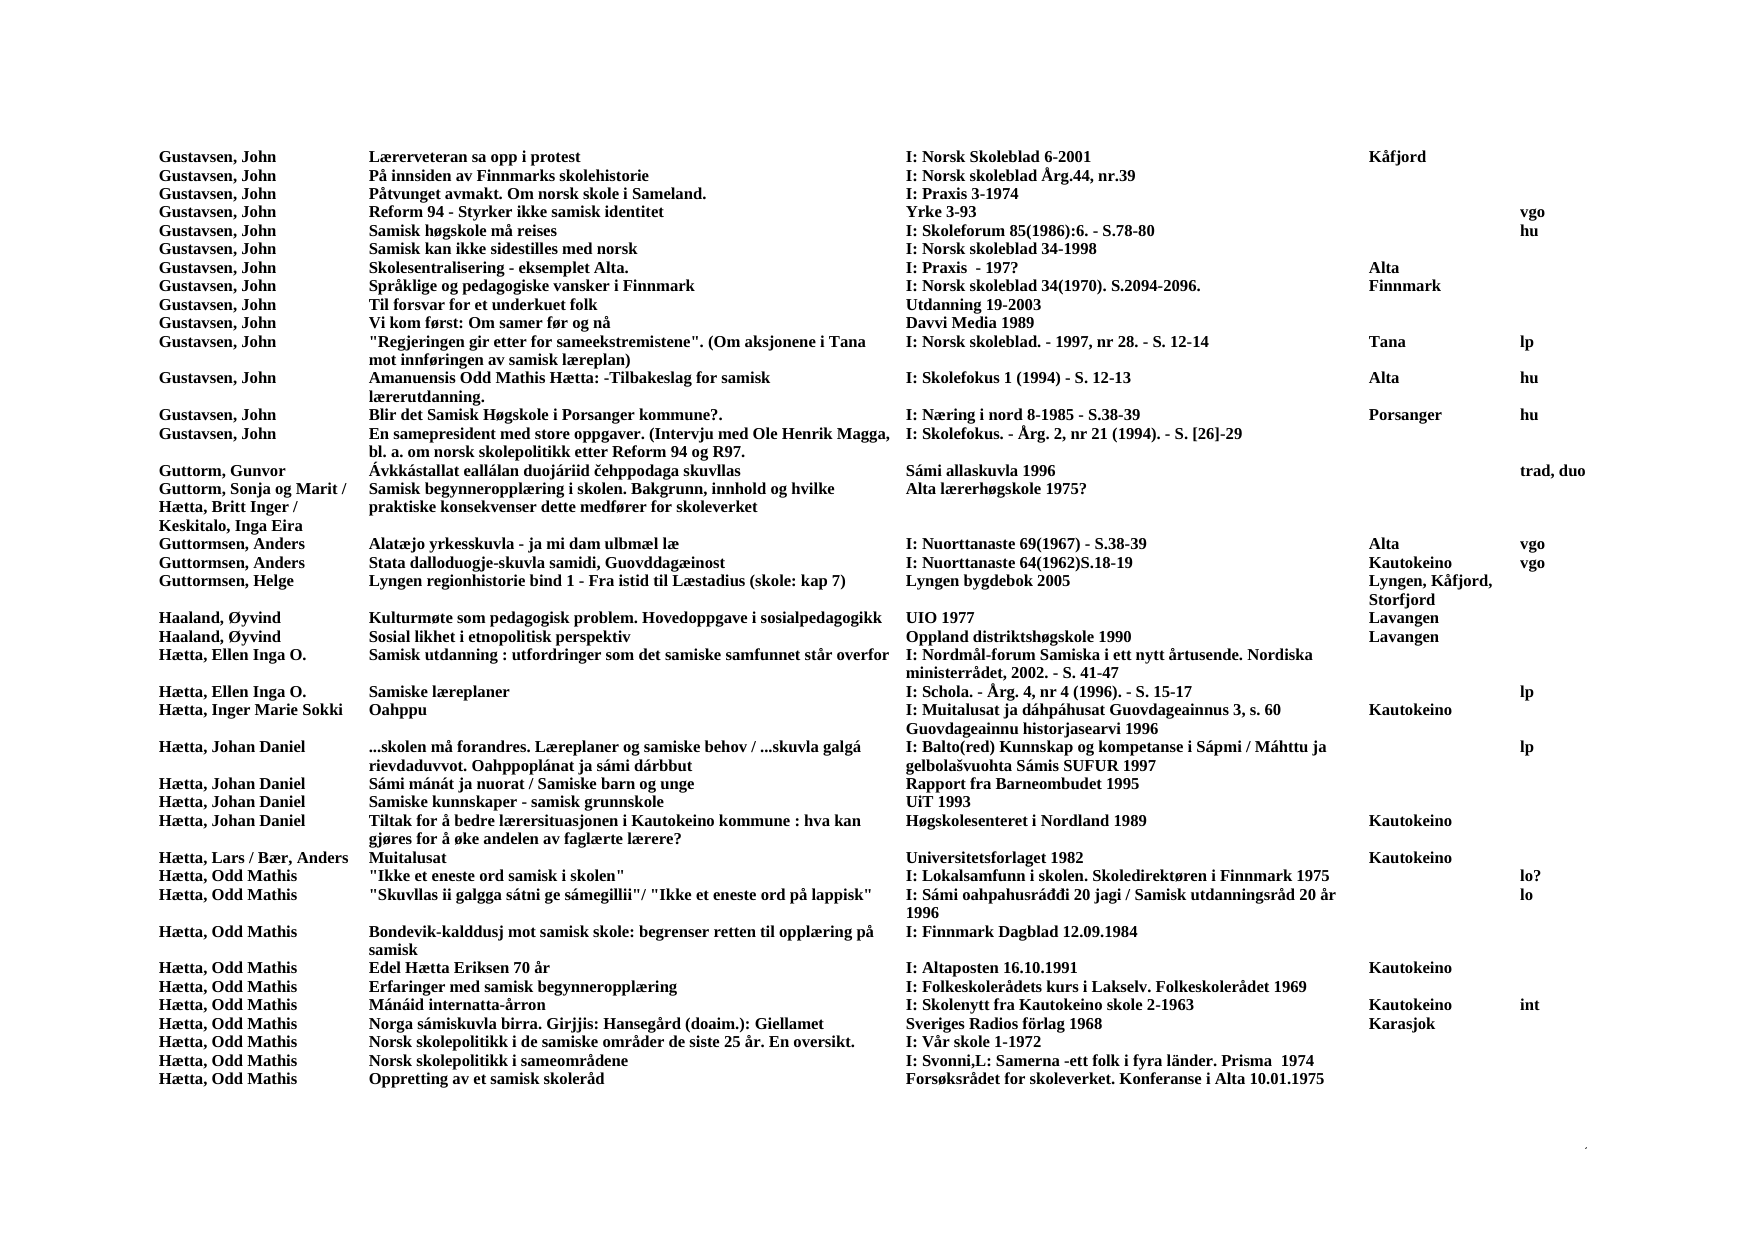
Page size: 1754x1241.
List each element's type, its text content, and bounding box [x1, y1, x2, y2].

table_cell [1361, 738, 1512, 774]
table_cell [1361, 424, 1512, 461]
table_cell Alta [1361, 369, 1512, 406]
table_cell Lærerveteran sa opp i protest [361, 148, 898, 166]
table_cell [1513, 978, 1606, 996]
table_cell I: Skolefokus. - Årg. 2, nr 21 (1994). - S. [26]-29 [898, 424, 1361, 461]
table_cell lo? [1513, 867, 1606, 885]
table_cell lp [1513, 683, 1606, 701]
table_cell hu [1513, 406, 1606, 424]
table_cell Yrke 3-93 [898, 203, 1361, 221]
table_cell Sveriges Radios förlag 1968 [898, 1014, 1361, 1033]
table_cell [1361, 683, 1512, 701]
table_cell Kautokeino [1361, 811, 1512, 848]
table_cell "Skuvllas ii galgga sátni ge sámegillii"/ "Ikke et eneste ord på lappisk" [361, 885, 898, 922]
table_cell Samisk kan ikke sidestilles med norsk [361, 240, 898, 258]
table_cell Hætta, Odd Mathis [151, 1051, 361, 1069]
table_cell I: Nuorttanaste 64(1962)S.18-19 [898, 553, 1361, 572]
table_cell I: Praxis - 197? [898, 258, 1361, 277]
table_cell Hætta, Odd Mathis [151, 867, 361, 885]
table_cell [1513, 572, 1606, 609]
table_cell Gustavsen, John [151, 203, 361, 221]
table_cell I: Vår skole 1-1972 [898, 1033, 1361, 1051]
table_cell "Regjeringen gir etter for sameekstremistene". (Om aksjonene i Tana mot innføringen av samisk læreplan) [361, 332, 898, 369]
table_cell Hætta, Odd Mathis [151, 885, 361, 922]
table_cell Hætta, Johan Daniel [151, 775, 361, 793]
table_cell Kautokeino [1361, 553, 1512, 572]
table_cell Hætta, Odd Mathis [151, 1014, 361, 1033]
table_cell [1361, 240, 1512, 258]
table_cell Samiske kunnskaper - samisk grunnskole [361, 793, 898, 811]
table_cell Universitetsforlaget 1982 [898, 848, 1361, 867]
table_cell Kautokeino [1361, 959, 1512, 977]
table_cell I: Skoleforum 85(1986):6. - S.78-80 [898, 221, 1361, 240]
table_cell I: Nordmål-forum Samiska i ett nytt årtusende. Nordiska ministerrådet, 2002. - S. 41-47 [898, 646, 1361, 682]
table_cell I: Norsk skoleblad 34(1970). S.2094-2096. [898, 277, 1361, 295]
table_cell Gustavsen, John [151, 424, 361, 461]
table_cell I: Schola. - Årg. 4, nr 4 (1996). - S. 15-17 [898, 683, 1361, 701]
table_cell Hætta, Odd Mathis [151, 922, 361, 959]
table_cell I: Skolefokus 1 (1994) - S. 12-13 [898, 369, 1361, 406]
table_cell Davvi Media 1989 [898, 314, 1361, 332]
table_cell Guttormsen, Anders [151, 553, 361, 572]
table_cell Oppretting av et samisk skoleråd [361, 1070, 898, 1088]
table_cell [1513, 240, 1606, 258]
table_cell [1513, 627, 1606, 646]
table_cell Kautokeino [1361, 996, 1512, 1014]
table_cell Samiske læreplaner [361, 683, 898, 701]
table_cell [1513, 185, 1606, 203]
table_cell [1361, 1033, 1512, 1051]
table_cell Samisk høgskole må reises [361, 221, 898, 240]
table_cell [1513, 609, 1606, 627]
table_cell ...skolen må forandres. Læreplaner og samiske behov / ...skuvla galgá rievdaduvvot. Oahppoplánat ja sámi dárbbut [361, 738, 898, 774]
table_cell I: Norsk Skoleblad 6-2001 [898, 148, 1361, 166]
table_cell Oppland distriktshøgskole 1990 [898, 627, 1361, 646]
table_cell [1513, 959, 1606, 977]
table_cell Porsanger [1361, 406, 1512, 424]
table_cell Haaland, Øyvind [151, 627, 361, 646]
table_cell Språklige og pedagogiske vansker i Finnmark [361, 277, 898, 295]
table_cell Hætta, Johan Daniel [151, 738, 361, 774]
table_cell [1513, 480, 1606, 535]
table_cell [1361, 166, 1512, 184]
table_cell [1513, 701, 1606, 738]
table_cell Alta [1361, 258, 1512, 277]
table_cell I: Nuorttanaste 69(1967) - S.38-39 [898, 535, 1361, 553]
table_cell Lyngen bygdebok 2005 [898, 572, 1361, 609]
table_cell [1361, 1051, 1512, 1069]
table_cell Samisk begynneropplæring i skolen. Bakgrunn, innhold og hvilke praktiske konsekvenser dette medfører for skoleverket [361, 480, 898, 535]
table_cell Reform 94 - Styrker ikke samisk identitet [361, 203, 898, 221]
table_cell Hætta, Ellen Inga O. [151, 683, 361, 701]
table_cell Bondevik-kalddusj mot samisk skole: begrenser retten til opplæring på samisk [361, 922, 898, 959]
table_cell UiT 1993 [898, 793, 1361, 811]
table_cell Hætta, Odd Mathis [151, 996, 361, 1014]
table_cell Gustavsen, John [151, 406, 361, 424]
table_cell Norsk skolepolitikk i sameområdene [361, 1051, 898, 1069]
table_cell I: Folkeskolerådets kurs i Lakselv. Folkeskolerådet 1969 [898, 978, 1361, 996]
table_cell [1361, 885, 1512, 922]
table_cell I: Sámi oahpahusráđđi 20 jagi / Samisk utdanningsråd 20 år 1996 [898, 885, 1361, 922]
table_cell Påtvunget avmakt. Om norsk skole i Sameland. [361, 185, 898, 203]
table_cell Hætta, Ellen Inga O. [151, 646, 361, 682]
table_cell Edel Hætta Eriksen 70 år [361, 959, 898, 977]
table_cell I: Praxis 3-1974 [898, 185, 1361, 203]
table_cell Norsk skolepolitikk i de samiske områder de siste 25 år. En oversikt. [361, 1033, 898, 1051]
table_cell Hætta, Inger Marie Sokki [151, 701, 361, 738]
table_cell Kautokeino [1361, 848, 1512, 867]
table_cell Gustavsen, John [151, 221, 361, 240]
table_cell [1513, 1070, 1606, 1088]
table_cell [1513, 295, 1606, 314]
table_cell I: Finnmark Dagblad 12.09.1984 [898, 922, 1361, 959]
table_cell Blir det Samisk Høgskole i Porsanger kommune?. [361, 406, 898, 424]
table_cell [1361, 646, 1512, 682]
table_cell [1513, 922, 1606, 959]
table_cell Til forsvar for et underkuet folk [361, 295, 898, 314]
table_cell [1361, 978, 1512, 996]
table_cell [1361, 775, 1512, 793]
table_cell Hætta, Johan Daniel [151, 811, 361, 848]
table_cell Haaland, Øyvind [151, 609, 361, 627]
table_cell Kåfjord [1361, 148, 1512, 166]
table_cell Gustavsen, John [151, 185, 361, 203]
table_cell Rapport fra Barneombudet 1995 [898, 775, 1361, 793]
table_cell Gustavsen, John [151, 240, 361, 258]
table_cell [1361, 185, 1512, 203]
table_cell lp [1513, 738, 1606, 774]
table_cell [1513, 1033, 1606, 1051]
table_cell lp [1513, 332, 1606, 369]
table_cell Finnmark [1361, 277, 1512, 295]
table_cell Tana [1361, 332, 1512, 369]
table_cell vgo [1513, 203, 1606, 221]
table_cell [1513, 775, 1606, 793]
table_cell Lavangen [1361, 609, 1512, 627]
table_cell Hætta, Johan Daniel [151, 793, 361, 811]
table_cell Samisk utdanning : utfordringer som det samiske samfunnet står overfor [361, 646, 898, 682]
table_cell I: Næring i nord 8-1985 - S.38-39 [898, 406, 1361, 424]
table_cell Hætta, Lars / Bær, Anders [151, 848, 361, 867]
table_cell I: Norsk skoleblad 34-1998 [898, 240, 1361, 258]
table_cell Gustavsen, John [151, 332, 361, 369]
table_cell Norga sámiskuvla birra. Girjjis: Hansegård (doaim.): Giellamet [361, 1014, 898, 1033]
table_cell Oahppu [361, 701, 898, 738]
table_cell I: Lokalsamfunn i skolen. Skoledirektøren i Finnmark 1975 [898, 867, 1361, 885]
table_cell [1513, 646, 1606, 682]
table_cell Utdanning 19-2003 [898, 295, 1361, 314]
table_cell [1513, 148, 1606, 166]
table_cell [1513, 1051, 1606, 1069]
table_cell Hætta, Odd Mathis [151, 1070, 361, 1088]
table_cell Gustavsen, John [151, 166, 361, 184]
table_cell hu [1513, 369, 1606, 406]
table_cell int [1513, 996, 1606, 1014]
table_cell [1513, 166, 1606, 184]
table_cell Tiltak for å bedre lærersituasjonen i Kautokeino kommune : hva kan gjøres for å øke andelen av faglærte lærere? [361, 811, 898, 848]
table_cell Karasjok [1361, 1014, 1512, 1033]
table_cell Stata dalloduogje-skuvla samidi, Guovddagæinost [361, 553, 898, 572]
table_cell "Ikke et eneste ord samisk i skolen" [361, 867, 898, 885]
table_cell Hætta, Odd Mathis [151, 978, 361, 996]
table_cell I: Norsk skoleblad. - 1997, nr 28. - S. 12-14 [898, 332, 1361, 369]
table_cell [1361, 922, 1512, 959]
table_cell I: Altaposten 16.10.1991 [898, 959, 1361, 977]
table_cell [1513, 277, 1606, 295]
table_cell Guttormsen, Helge [151, 572, 361, 609]
table_cell vgo [1513, 535, 1606, 553]
table_cell Høgskolesenteret i Nordland 1989 [898, 811, 1361, 848]
table_cell [1513, 258, 1606, 277]
table_cell Gustavsen, John [151, 148, 361, 166]
table_cell En samepresident med store oppgaver. (Intervju med Ole Henrik Magga, bl. a. om norsk skolepolitikk etter Reform 94 og R97. [361, 424, 898, 461]
table_cell Mánáid internatta-årron [361, 996, 898, 1014]
table_cell [1361, 793, 1512, 811]
table_cell [1361, 867, 1512, 885]
table_cell Sosial likhet i etnopolitisk perspektiv [361, 627, 898, 646]
table_cell Guttorm, Gunvor [151, 461, 361, 479]
table_cell Gustavsen, John [151, 295, 361, 314]
table_cell Ávkkástallat eallálan duojáriid čehppodaga skuvllas [361, 461, 898, 479]
table_cell Lyngen regionhistorie bind 1 - Fra istid til Læstadius (skole: kap 7) [361, 572, 898, 609]
table_cell I: Skolenytt fra Kautokeino skole 2-1963 [898, 996, 1361, 1014]
table_cell Lavangen [1361, 627, 1512, 646]
table_cell [1361, 203, 1512, 221]
table_cell [1513, 848, 1606, 867]
table_cell I: Muitalusat ja dáhpáhusat Guovdageainnus 3, s. 60 Guovdageainnu historjasearvi 1996 [898, 701, 1361, 738]
table_cell hu [1513, 221, 1606, 240]
table_cell [1513, 424, 1606, 461]
table_cell Hætta, Odd Mathis [151, 959, 361, 977]
table_cell Gustavsen, John [151, 277, 361, 295]
table_cell I: Norsk skoleblad Årg.44, nr.39 [898, 166, 1361, 184]
table_cell Erfaringer med samisk begynneropplæring [361, 978, 898, 996]
table_cell Guttorm, Sonja og Marit / Hætta, Britt Inger / Keskitalo, Inga Eira [151, 480, 361, 535]
table_cell Gustavsen, John [151, 258, 361, 277]
table_cell [1513, 314, 1606, 332]
table_cell Gustavsen, John [151, 369, 361, 406]
table_cell I: Balto(red) Kunnskap og kompetanse i Sápmi / Máhttu ja gelbolašvuohta Sámis SUFUR 1997 [898, 738, 1361, 774]
table_cell UIO 1977 [898, 609, 1361, 627]
table_cell [1361, 314, 1512, 332]
table_cell Vi kom først: Om samer før og nå [361, 314, 898, 332]
table_cell Forsøksrådet for skoleverket. Konferanse i Alta 10.01.1975 [898, 1070, 1361, 1088]
table_cell lo [1513, 885, 1606, 922]
table_cell Amanuensis Odd Mathis Hætta: -Tilbakeslag for samisk lærerutdanning. [361, 369, 898, 406]
table_cell I: Svonni,L: Samerna -ett folk i fyra länder. Prisma 1974 [898, 1051, 1361, 1069]
table_cell Hætta, Odd Mathis [151, 1033, 361, 1051]
table_cell Gustavsen, John [151, 314, 361, 332]
table_cell Sámi mánát ja nuorat / Samiske barn og unge [361, 775, 898, 793]
table_cell Kulturmøte som pedagogisk problem. Hovedoppgave i sosialpedagogikk [361, 609, 898, 627]
table_cell Guttormsen, Anders [151, 535, 361, 553]
table_cell [1513, 1014, 1606, 1033]
table_cell Sámi allaskuvla 1996 [898, 461, 1361, 479]
table_cell Alta lærerhøgskole 1975? [898, 480, 1361, 535]
table_cell Skolesentralisering - eksemplet Alta. [361, 258, 898, 277]
table_cell Alta [1361, 535, 1512, 553]
table_cell [1513, 811, 1606, 848]
table_cell [1361, 295, 1512, 314]
table_cell Kautokeino [1361, 701, 1512, 738]
table_cell [1361, 480, 1512, 535]
table_cell vgo [1513, 553, 1606, 572]
table_cell Lyngen, Kåfjord, Storfjord [1361, 572, 1512, 609]
table_cell Muitalusat [361, 848, 898, 867]
table_cell [1513, 793, 1606, 811]
table_cell [1361, 221, 1512, 240]
table_cell [1361, 461, 1512, 479]
table_cell Alatæjo yrkesskuvla - ja mi dam ulbmæl læ [361, 535, 898, 553]
table_cell trad, duo [1513, 461, 1606, 479]
table_cell På innsiden av Finnmarks skolehistorie [361, 166, 898, 184]
table_cell [1361, 1070, 1512, 1088]
